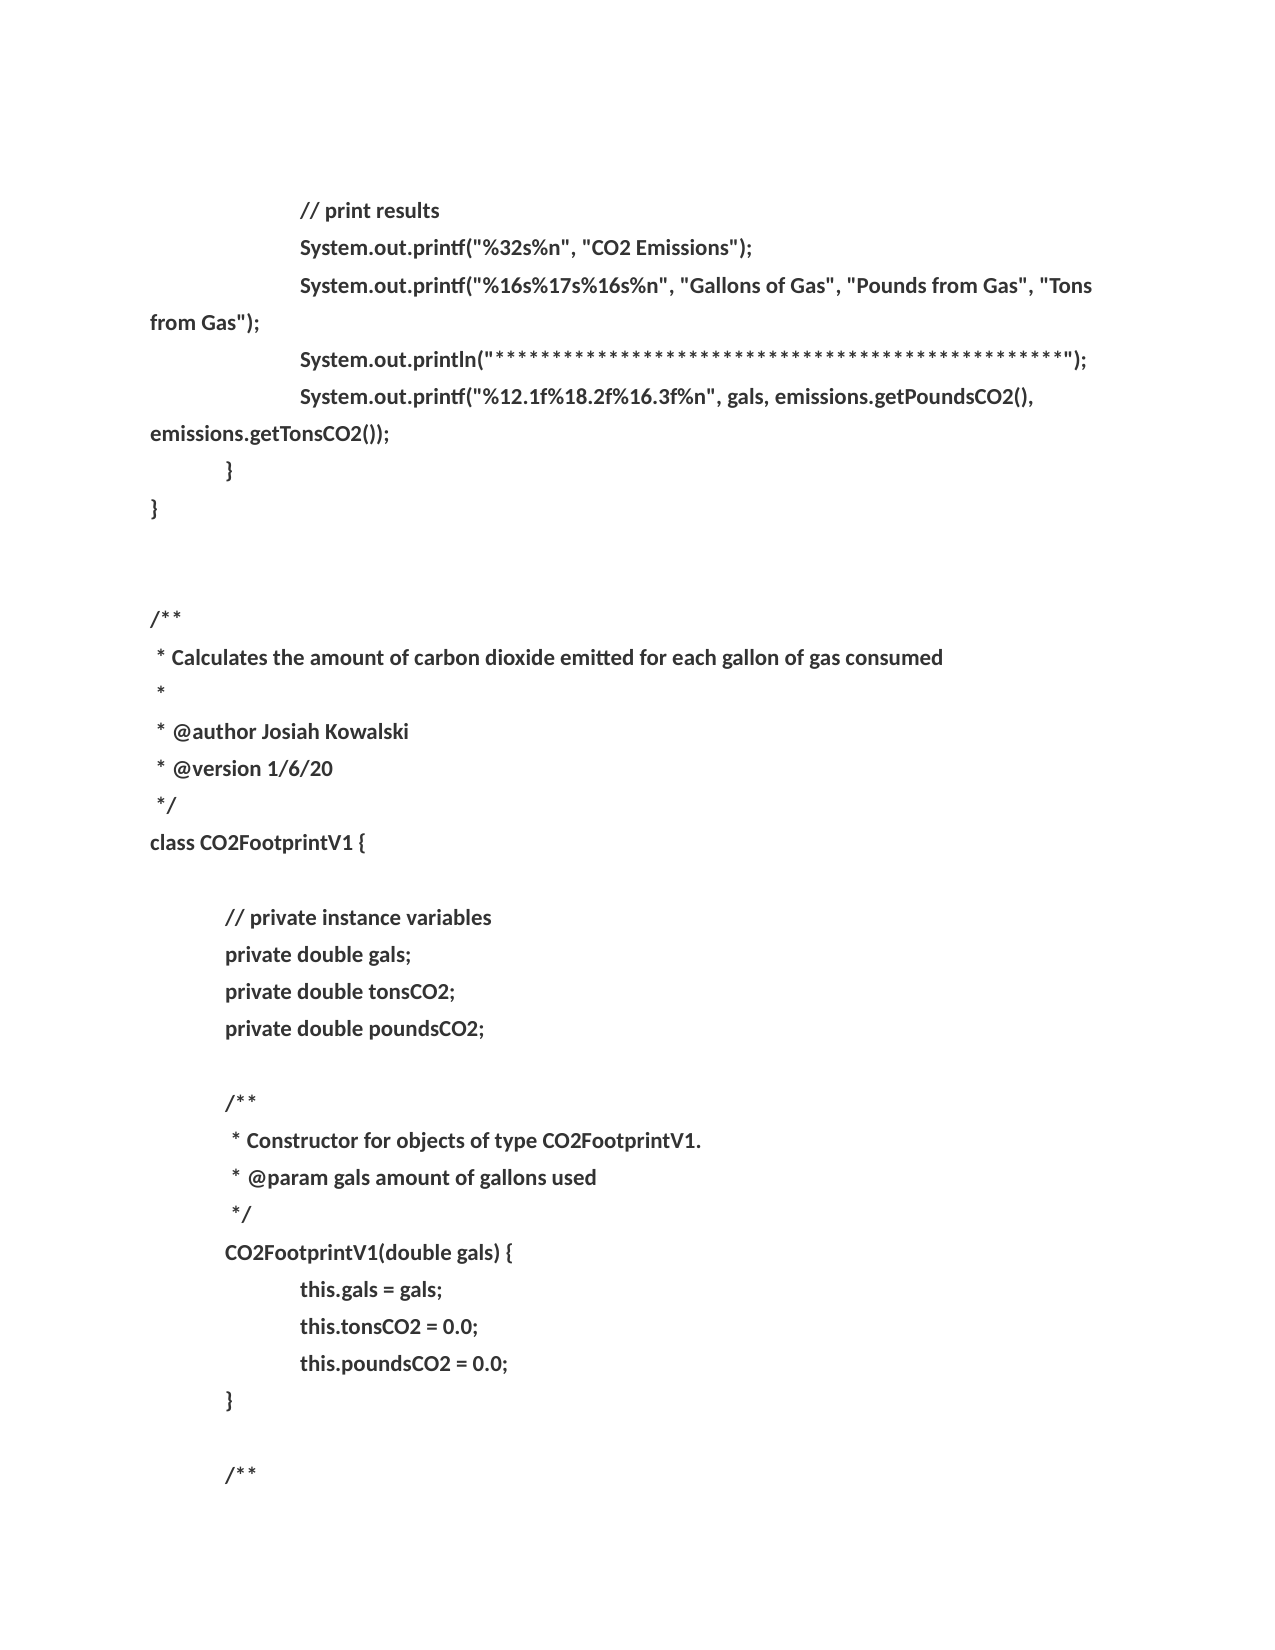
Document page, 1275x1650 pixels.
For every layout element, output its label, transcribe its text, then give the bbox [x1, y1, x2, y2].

text System.out.printf("%16s%17s%16s%n", "Gallons of Gas", "Pounds from Gas", "Tons from Gas"); [150, 262, 1125, 336]
text private double gals; [150, 931, 1125, 968]
text class CO2FootprintV1 { [150, 819, 1125, 857]
text System.out.printf("%12.1f%18.2f%16.3f%n", gals, emissions.getPoundsCO2(), emissions.getTonsCO2()); [150, 373, 1125, 447]
text /** [150, 596, 1125, 633]
text this.tonsCO2 = 0.0; [150, 1303, 1125, 1340]
text * @author Josiah Kowalski [150, 708, 1125, 745]
text } [150, 1377, 1125, 1414]
text * @param gals amount of gallons used [150, 1154, 1125, 1191]
text } [150, 485, 1125, 522]
text /** [150, 1452, 1125, 1489]
text private double poundsCO2; [150, 1005, 1125, 1042]
text } [150, 447, 1125, 485]
text private double tonsCO2; [150, 968, 1125, 1005]
text // print results [150, 187, 1125, 224]
text this.gals = gals; [150, 1266, 1125, 1303]
text * [150, 671, 1125, 708]
text // private instance variables [150, 894, 1125, 931]
text System.out.printf("%32s%n", "CO2 Emissions"); [150, 224, 1125, 262]
text * Constructor for objects of type CO2FootprintV1. [150, 1117, 1125, 1154]
text this.poundsCO2 = 0.0; [150, 1340, 1125, 1377]
text CO2FootprintV1(double gals) { [150, 1228, 1125, 1266]
text */ [150, 1191, 1125, 1228]
text System.out.println("**************************************************"); [150, 336, 1125, 373]
text * @version 1/6/20 [150, 745, 1125, 782]
text */ [150, 782, 1125, 819]
text /** [150, 1080, 1125, 1117]
text * Calculates the amount of carbon dioxide emitted for each gallon of gas consumed [150, 633, 1125, 671]
